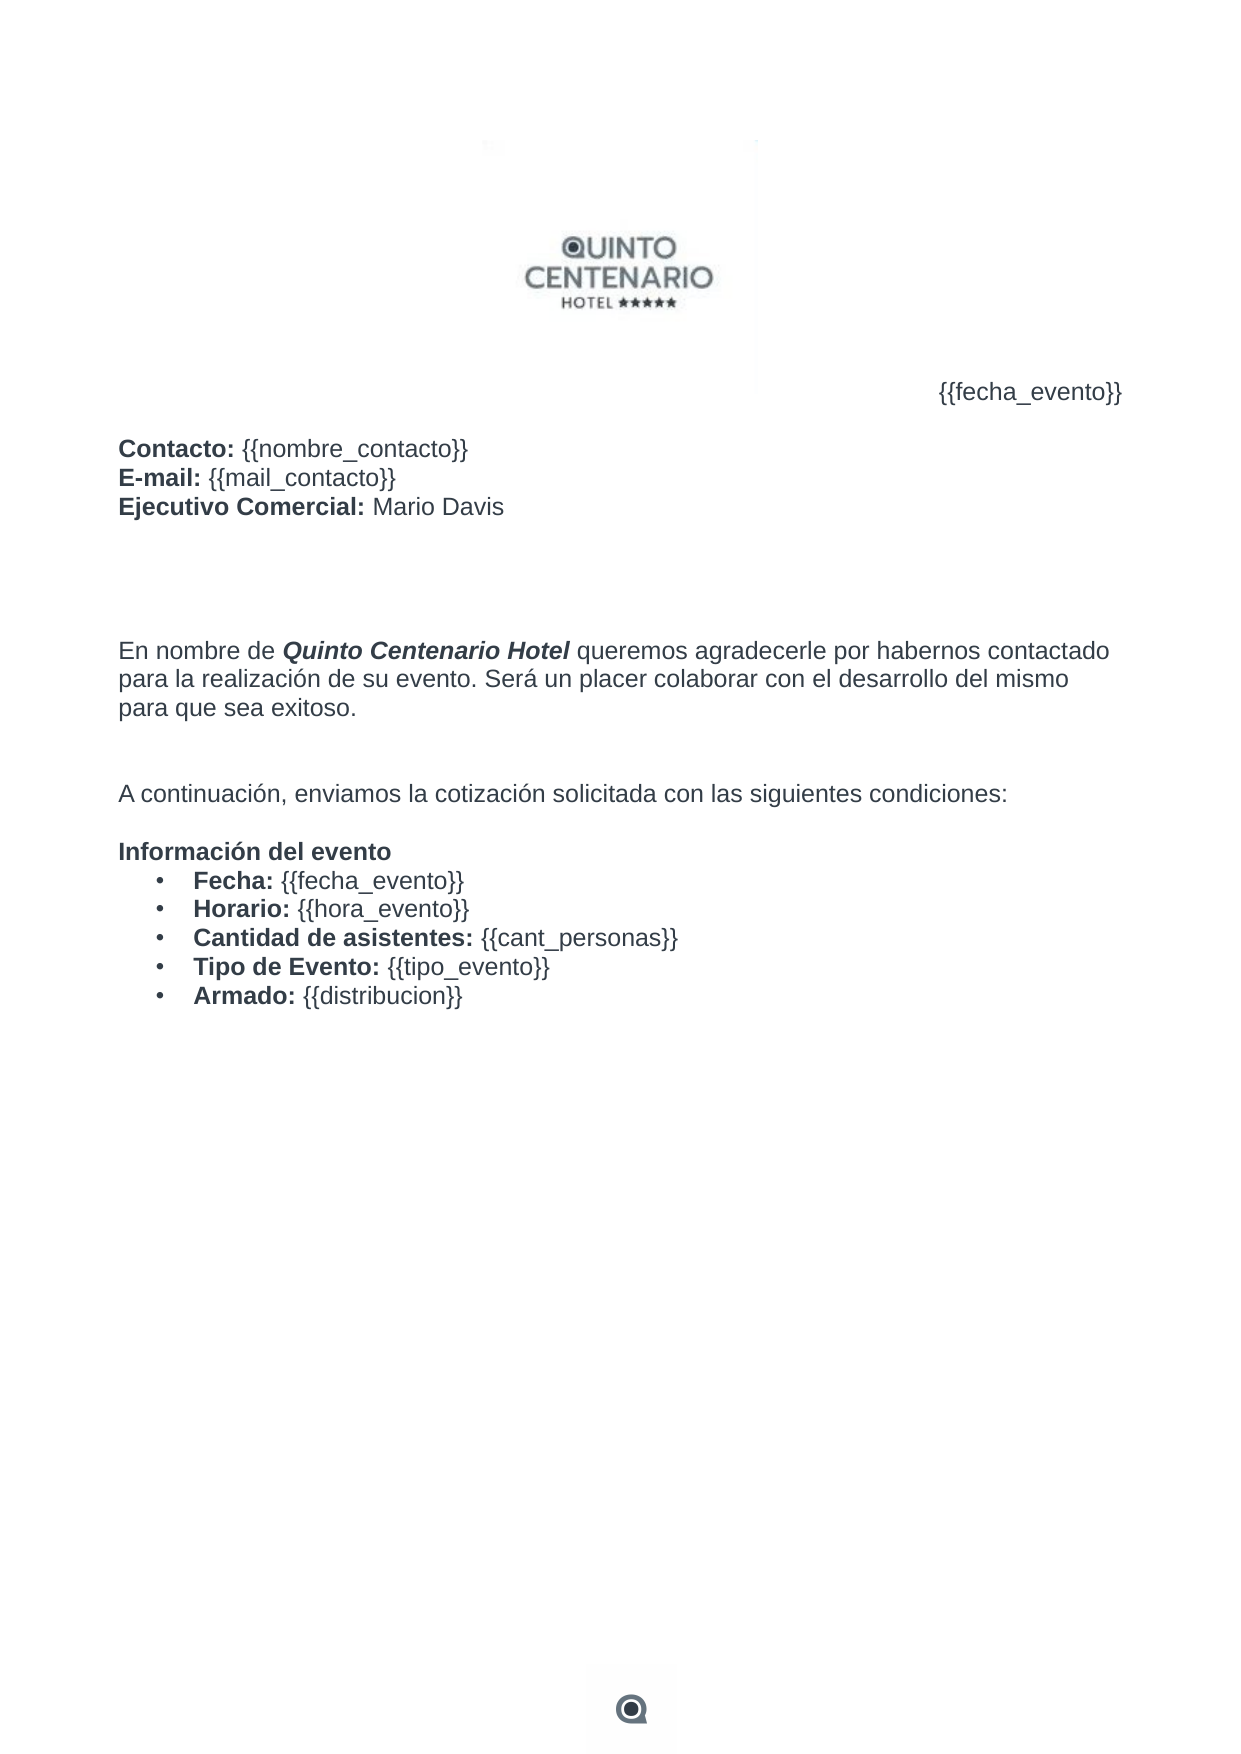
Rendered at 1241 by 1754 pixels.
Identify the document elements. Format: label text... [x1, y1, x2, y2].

list Horario: {{hora_evento}} [156, 894, 1122, 923]
list Tipo de Evento: {{tipo_evento}} [156, 952, 1122, 981]
text Contacto: {{nombre_contacto}} [118, 434, 1122, 463]
picture [482, 140, 758, 394]
list Armado: {{distribucion}} [156, 981, 1122, 1010]
text A continuación, enviamos la cotización solicitada con las siguientes condiciones: [118, 779, 1122, 808]
list Fecha: {{fecha_evento}} [156, 866, 1122, 894]
text {{fecha_evento}} [118, 377, 1122, 406]
text Información del evento [118, 837, 1122, 866]
text E-mail: {{mail_contacto}} [118, 463, 1122, 492]
list Cantidad de asistentes: {{cant_personas}} [156, 923, 1122, 952]
picture [586, 1664, 677, 1754]
text Ejecutivo Comercial: Mario Davis [118, 492, 1122, 521]
text En nombre de Quinto Centenario Hotel queremos agradecerle por habernos contactado para la realización de su evento. Será un placer colaborar con el desarrollo del mismo para que sea exitoso. [118, 636, 1122, 722]
